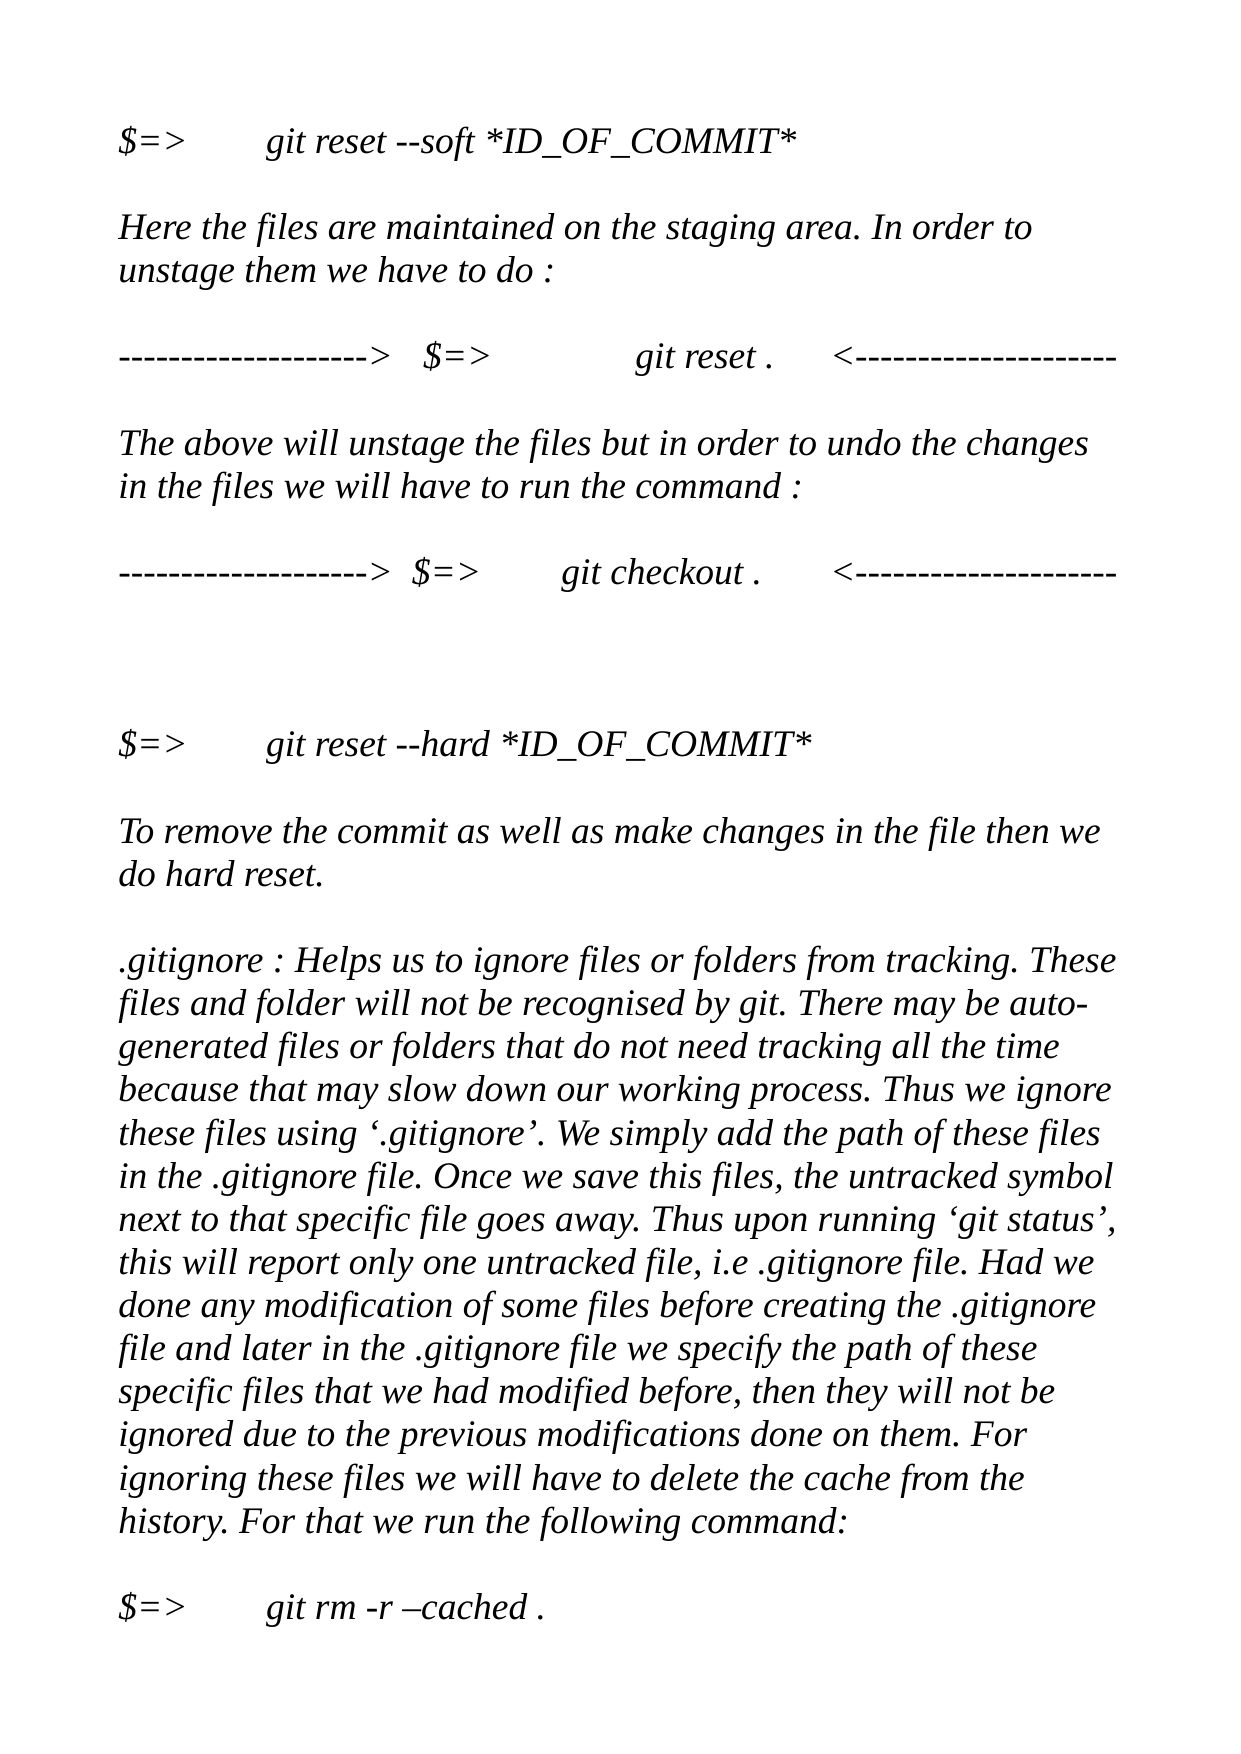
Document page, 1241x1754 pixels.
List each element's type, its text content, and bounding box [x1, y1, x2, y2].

text To remove the commit as well as make changes in the file then we do hard reset. [118, 808, 1122, 894]
text $=> git rm -r –cached . [118, 1584, 1122, 1627]
text $=> git reset --hard *ID_OF_COMMIT* [118, 722, 1122, 765]
text .gitignore : Helps us to ignore files or folders from tracking. These files and folder will not be recognised by git. There may be auto-generated files or folders that do not need tracking all the time because that may slow down our working process. Thus we ignore these files using ‘.gitignore’. We simply add the path of these files in the .gitignore file. Once we save this files, the untracked symbol next to that specific file goes away. Thus upon running ‘git status’, this will report only one untracked file, i.e .gitignore file. Had we done any modification of some files before creating the .gitignore file and later in the .gitignore file we specify the path of these specific files that we had modified before, then they will not be ignored due to the previous modifications done on them. For ignoring these files we will have to delete the cache from the history. For that we run the following command: [118, 937, 1122, 1541]
text --------------------> $=> git reset . <--------------------- [118, 334, 1122, 377]
text $=> git reset --soft *ID_OF_COMMIT* [118, 118, 1122, 161]
text Here the files are maintained on the staging area. In order to unstage them we have to do : [118, 204, 1122, 291]
text The above will unstage the files but in order to undo the changes in the files we will have to run the command : [118, 420, 1122, 506]
text --------------------> $=> git checkout . <--------------------- [118, 549, 1122, 592]
